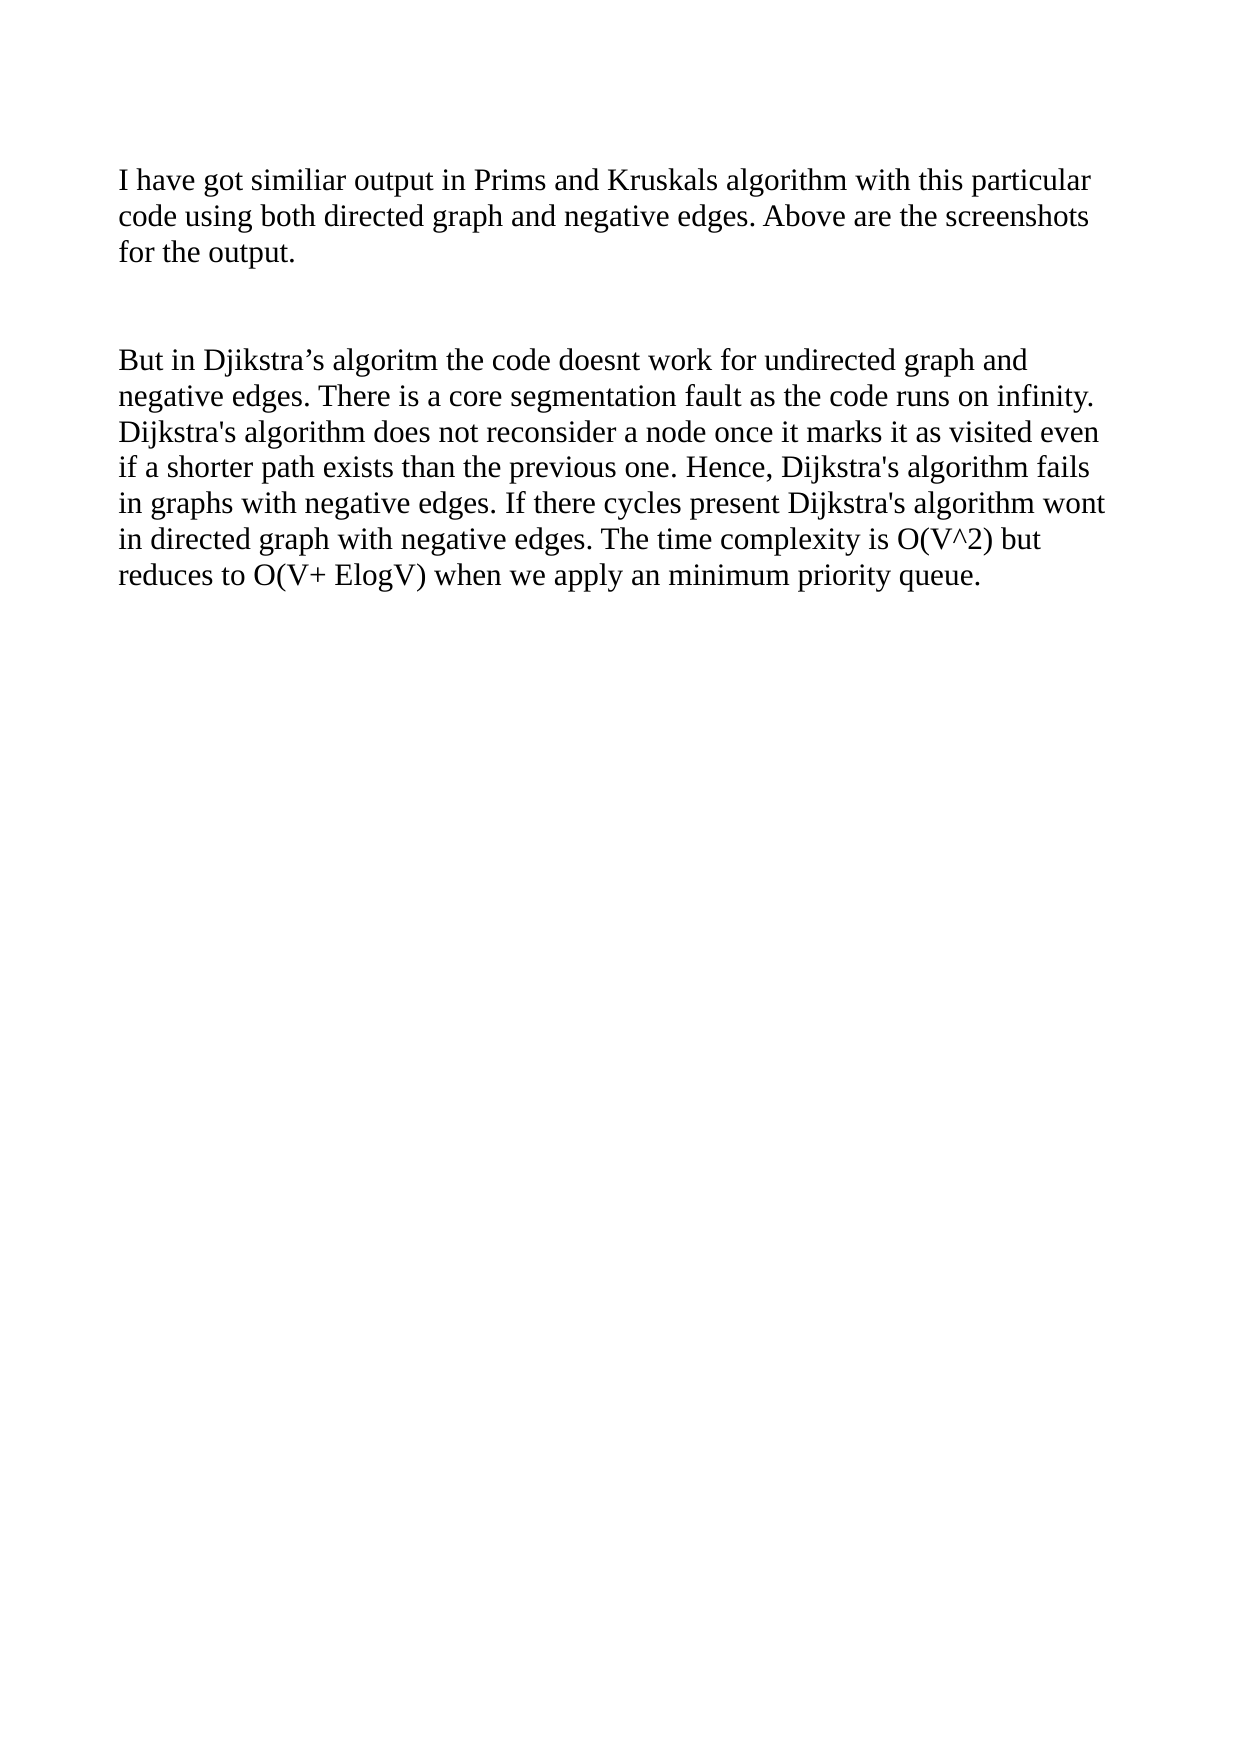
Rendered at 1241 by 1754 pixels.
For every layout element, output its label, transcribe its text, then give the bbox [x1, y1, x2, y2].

text I have got similiar output in Prims and Kruskals algorithm with this particular code using both directed graph and negative edges. Above are the screenshots for the output. [118, 161, 1122, 269]
text But in Djikstra’s algoritm the code doesnt work for undirected graph and negative edges. There is a core segmentation fault as the code runs on infinity. Dijkstra's algorithm does not reconsider a node once it marks it as visited even if a shorter path exists than the previous one. Hence, Dijkstra's algorithm fails in graphs with negative edges. If there cycles present Dijkstra's algorithm wont in directed graph with negative edges. The time complexity is O(V^2) but reduces to O(V+ ElogV) when we apply an minimum priority queue. [118, 341, 1122, 592]
